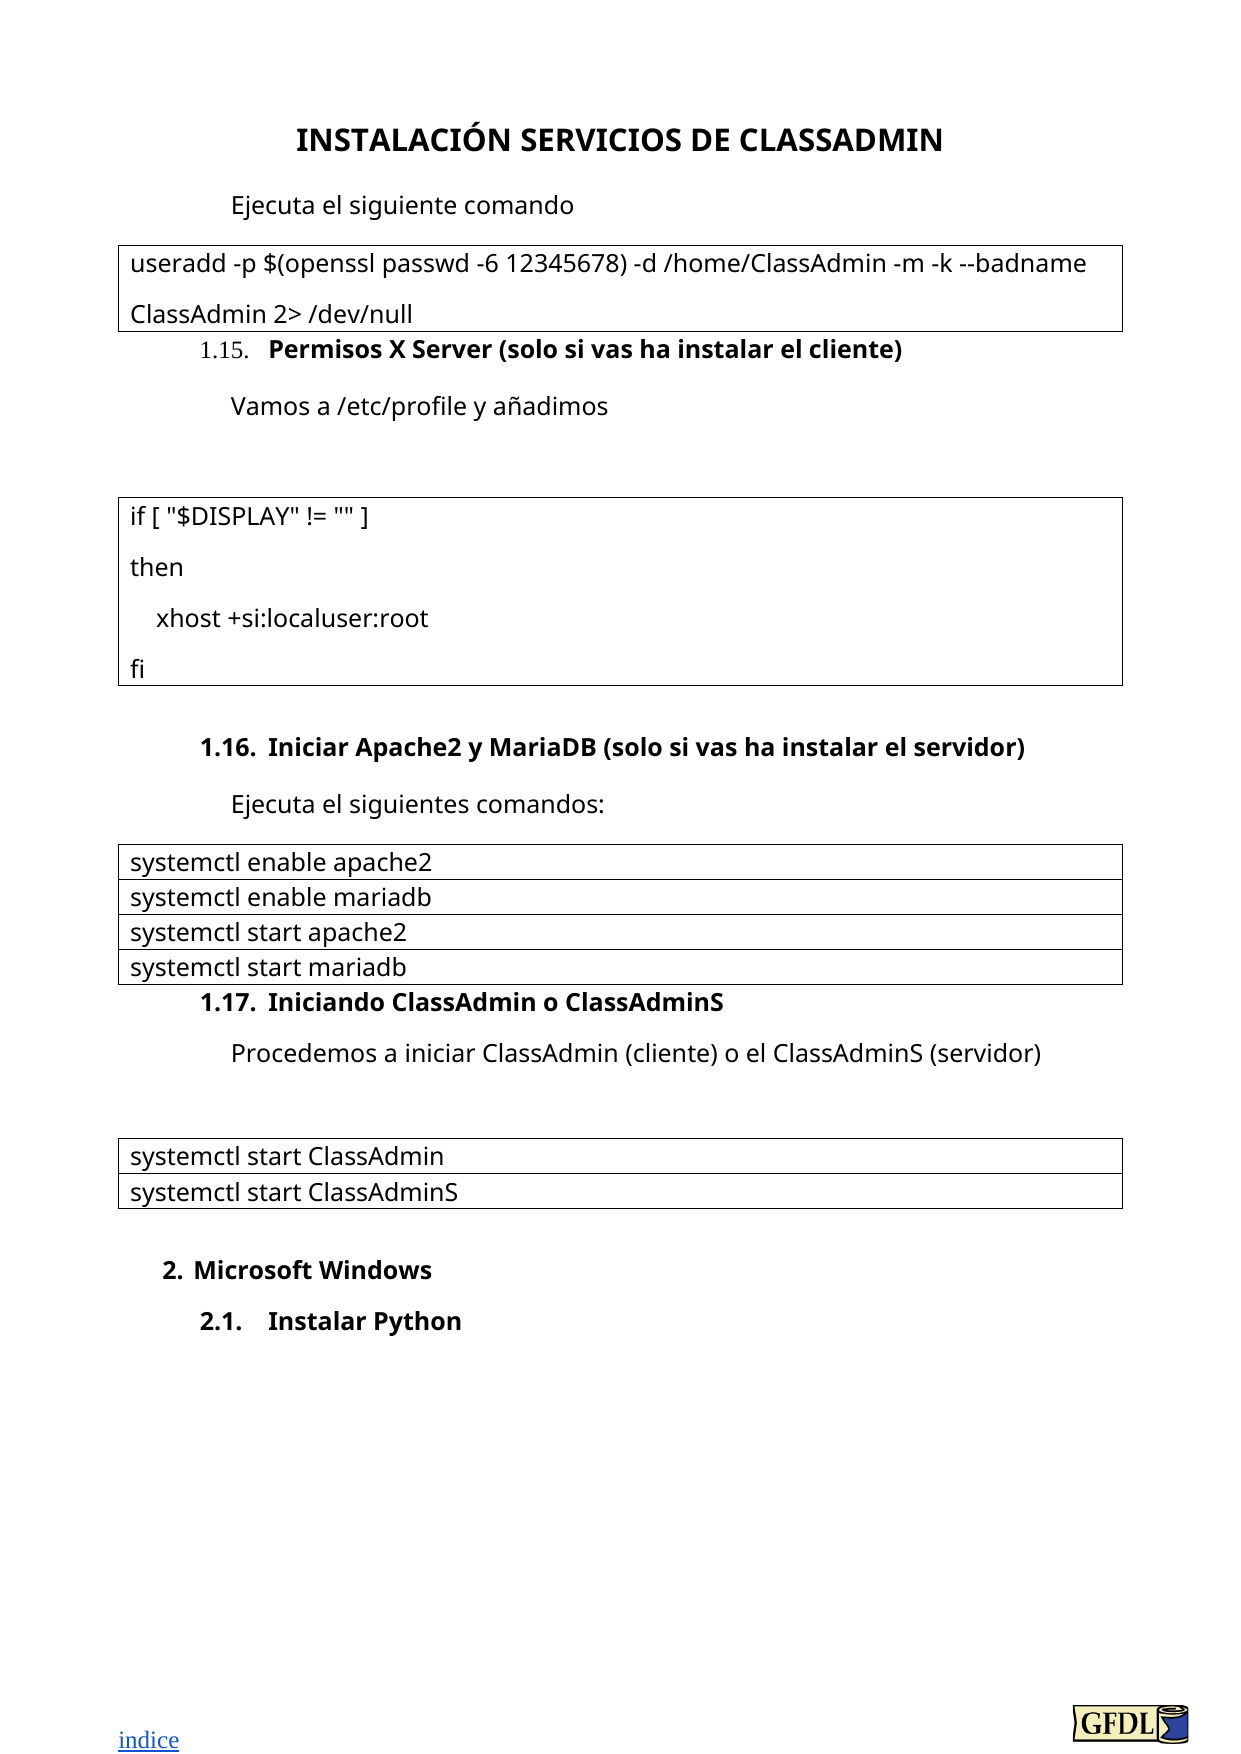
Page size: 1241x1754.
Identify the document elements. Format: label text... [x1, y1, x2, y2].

table_header useradd -p $(openssl passwd -6 12345678) -d /home/ClassAdmin -m -k --badname ClassAdmin 2> /dev/null [119, 246, 1122, 331]
table_cell systemctl start ClassAdminS [119, 1174, 1122, 1208]
table_header systemctl enable apache2 [119, 845, 1122, 878]
text Ejecuta el siguientes comandos: [231, 786, 1122, 821]
table_header systemctl start ClassAdmin [119, 1139, 1122, 1173]
table_cell systemctl start apache2 [119, 915, 1122, 949]
list Permisos X Server (solo si vas ha instalar el cliente) [193, 332, 1122, 366]
text Procedemos a iniciar ClassAdmin (cliente) o el ClassAdminS (servidor) [231, 1036, 1122, 1070]
list Instalar Python [193, 1303, 1122, 1337]
list Iniciando ClassAdmin o ClassAdminS [193, 985, 1122, 1019]
table_cell systemctl enable mariadb [119, 880, 1122, 914]
table_cell systemctl start mariadb [119, 950, 1122, 984]
text Vamos a /etc/profile y añadimos [231, 389, 1122, 423]
text Ejecuta el siguiente comando [231, 188, 1122, 222]
picture [1072, 1705, 1189, 1744]
table_header if [ "$DISPLAY" != "" ] then xhost +si:localuser:root fi [119, 498, 1122, 685]
list Microsoft Windows [156, 1252, 1122, 1286]
list Iniciar Apache2 y MariaDB (solo si vas ha instalar el servidor) [193, 729, 1122, 763]
